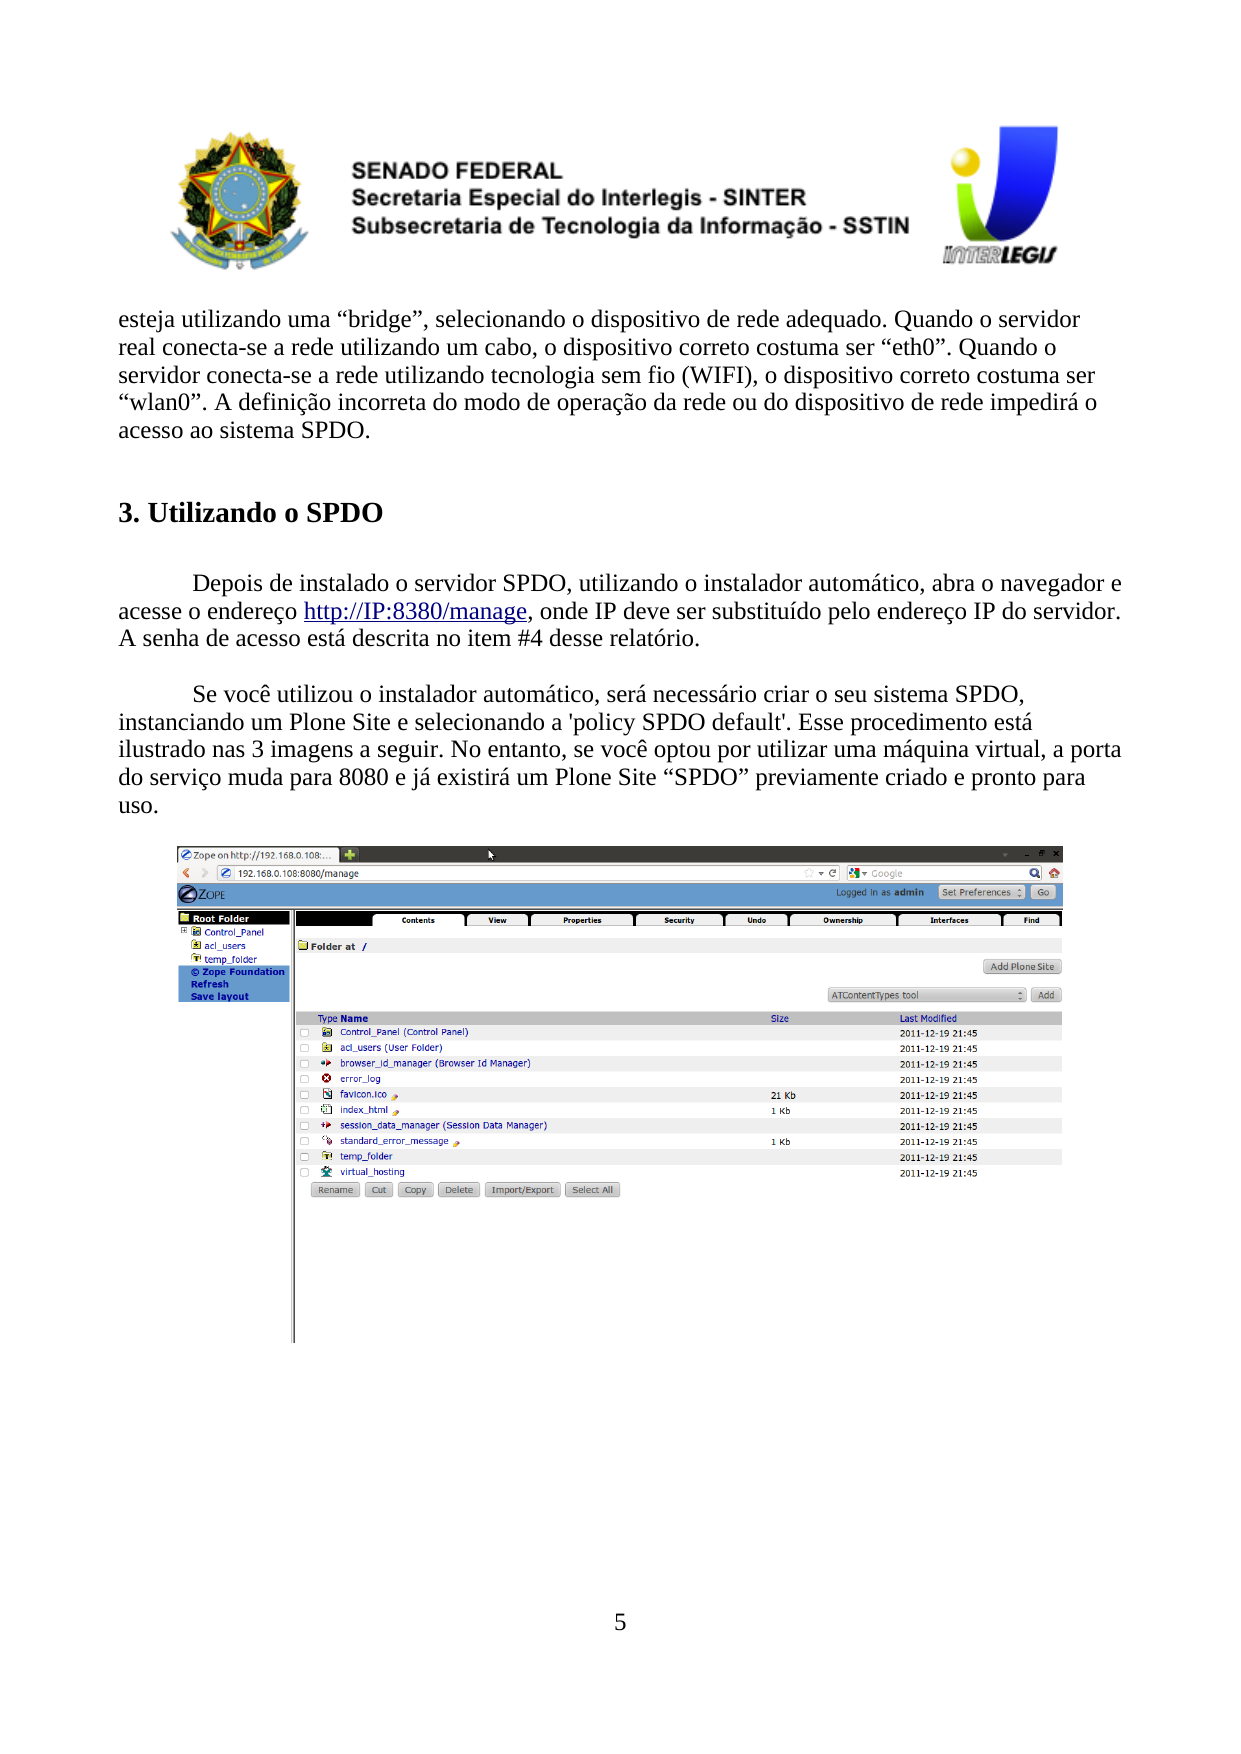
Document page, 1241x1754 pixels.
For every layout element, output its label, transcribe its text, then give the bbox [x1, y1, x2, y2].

subtitle 3. Utilizando o SPDO [118, 497, 1122, 529]
picture [177, 846, 1063, 1343]
text esteja utilizando uma “bridge”, selecionando o dispositivo de rede adequado. Quando o servidor real conecta-se a rede utilizando um cabo, o dispositivo correto costuma ser “eth0”. Quando o servidor conecta-se a rede utilizando tecnologia sem fio (WIFI), o dispositivo correto costuma ser “wlan0”. A definição incorreta do modo de operação da rede ou do dispositivo de rede impedirá o acesso ao sistema SPDO. [118, 305, 1122, 444]
text Se você utilizou o instalador automático, será necessário criar o seu sistema SPDO, instanciando um Plone Site e selecionando a 'policy SPDO default'. Esse procedimento está ilustrado nas 3 imagens a seguir. No entanto, se você optou por utilizar uma máquina virtual, a porta do serviço muda para 8080 e já existirá um Plone Site “SPDO” previamente criado e pronto para uso. [118, 680, 1122, 818]
text Depois de instalado o servidor SPDO, utilizando o instalador automático, abra o navegador e acesse o endereço http://IP:8380/manage, onde IP deve ser substituído pelo endereço IP do servidor. A senha de acesso está descrita no item #4 desse relatório. [118, 569, 1122, 652]
picture [163, 118, 1078, 276]
